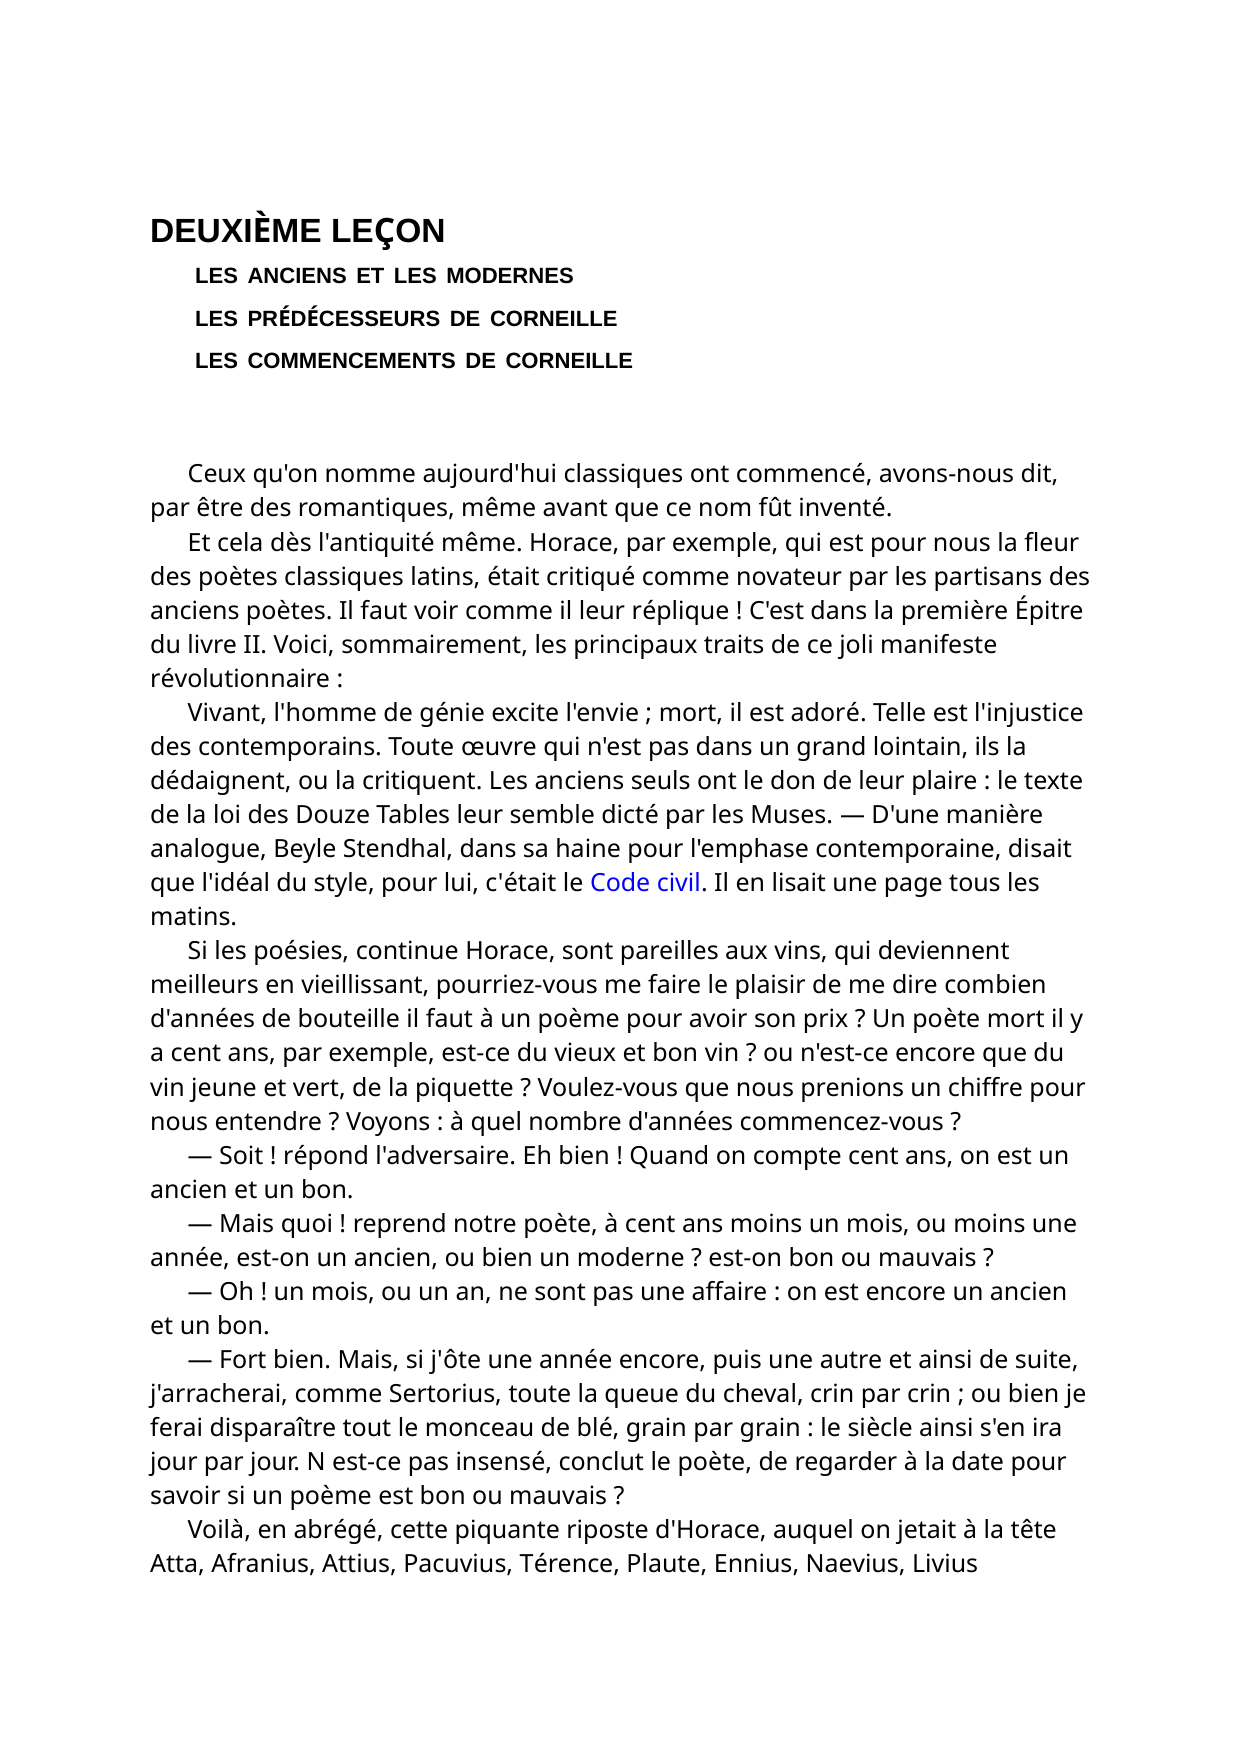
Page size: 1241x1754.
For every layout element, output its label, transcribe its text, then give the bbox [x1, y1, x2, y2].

text — Mais quoi ! reprend notre poète, à cent ans moins un mois, ou moins une année, est-on un ancien, ou bien un moderne ? est-on bon ou mau­vais ? [150, 1205, 1091, 1273]
text Vivant, l'homme de génie excite l'envie ; mort, il est adoré. Telle est l'injustice des contemporains. Toute œuvre qui n'est pas dans un grand loin­tain, ils la dédaignent, ou la critiquent. Les an­ciens seuls ont le don de leur plaire : le texte de la loi des Douze Tables leur semble dicté par les Muses. — D'une manière analogue, Beyle Stendhal, dans sa haine pour l'emphase contemporaine, di­sait que l'idéal du style, pour lui, c'était le Code civil. Il en lisait une page tous les matins. [150, 694, 1091, 933]
text — Soit ! répond l'adversaire. Eh bien ! Quand on compte cent ans, on est un ancien et un bon. [150, 1137, 1091, 1205]
text — Oh ! un mois, ou un an, ne sont pas une affaire : on est encore un ancien et un bon. [150, 1273, 1091, 1342]
text Voilà, en abrégé, cette piquante riposte d'Ho­race, auquel on jetait à la tête Atta, Afranius, Attius, Pacuvius, Térence, Plaute, Ennius, Naevius, Livius [150, 1512, 1091, 1580]
text Ceux qu'on nomme aujourd'hui classiques ont commencé, avons-nous dit, par être des romanti­ques, même avant que ce nom fût inventé. [150, 456, 1091, 524]
text Si les poésies, continue Horace, sont pareilles aux vins, qui deviennent meilleurs en vieillissant, pourriez-vous me faire le plaisir de me dire com­bien d'années de bouteille il faut à un poème pour avoir son prix ? Un poète mort il y a cent ans, par exemple, est-ce du vieux et bon vin ? ou n'est-ce encore que du vin jeune et vert, de la piquette ? Voulez-vous que nous prenions un chiffre pour nous entendre ? Voyons : à quel nombre d'années commencez-vous ? [150, 933, 1091, 1137]
text — Fort bien. Mais, si j'ôte une année encore, puis une autre et ainsi de suite, j'arrache­rai, comme Sertorius, toute la queue du cheval, crin par crin ; ou bien je ferai disparaître tout le monceau de blé, grain par grain : le siècle ainsi s'en ira jour par jour. N est-ce pas insensé, conclut le poète, de regarder à la date pour savoir si un poème est bon ou mauvais ? [150, 1342, 1091, 1512]
subtitle DEUXIÈME LEÇON les anciens et les modernes les prédécesseurs de corneille les commencements de corneille [150, 207, 1091, 375]
text Et cela dès l'antiquité même. Horace, par exemple, qui est pour nous la fleur des poètes classiques latins, était critiqué comme novateur par les par­tisans des anciens poètes. Il faut voir comme il leur réplique ! C'est dans la première Épitre du livre II. Voici, sommairement, les principaux traits de ce joli manifeste révolutionnaire : [150, 524, 1091, 694]
